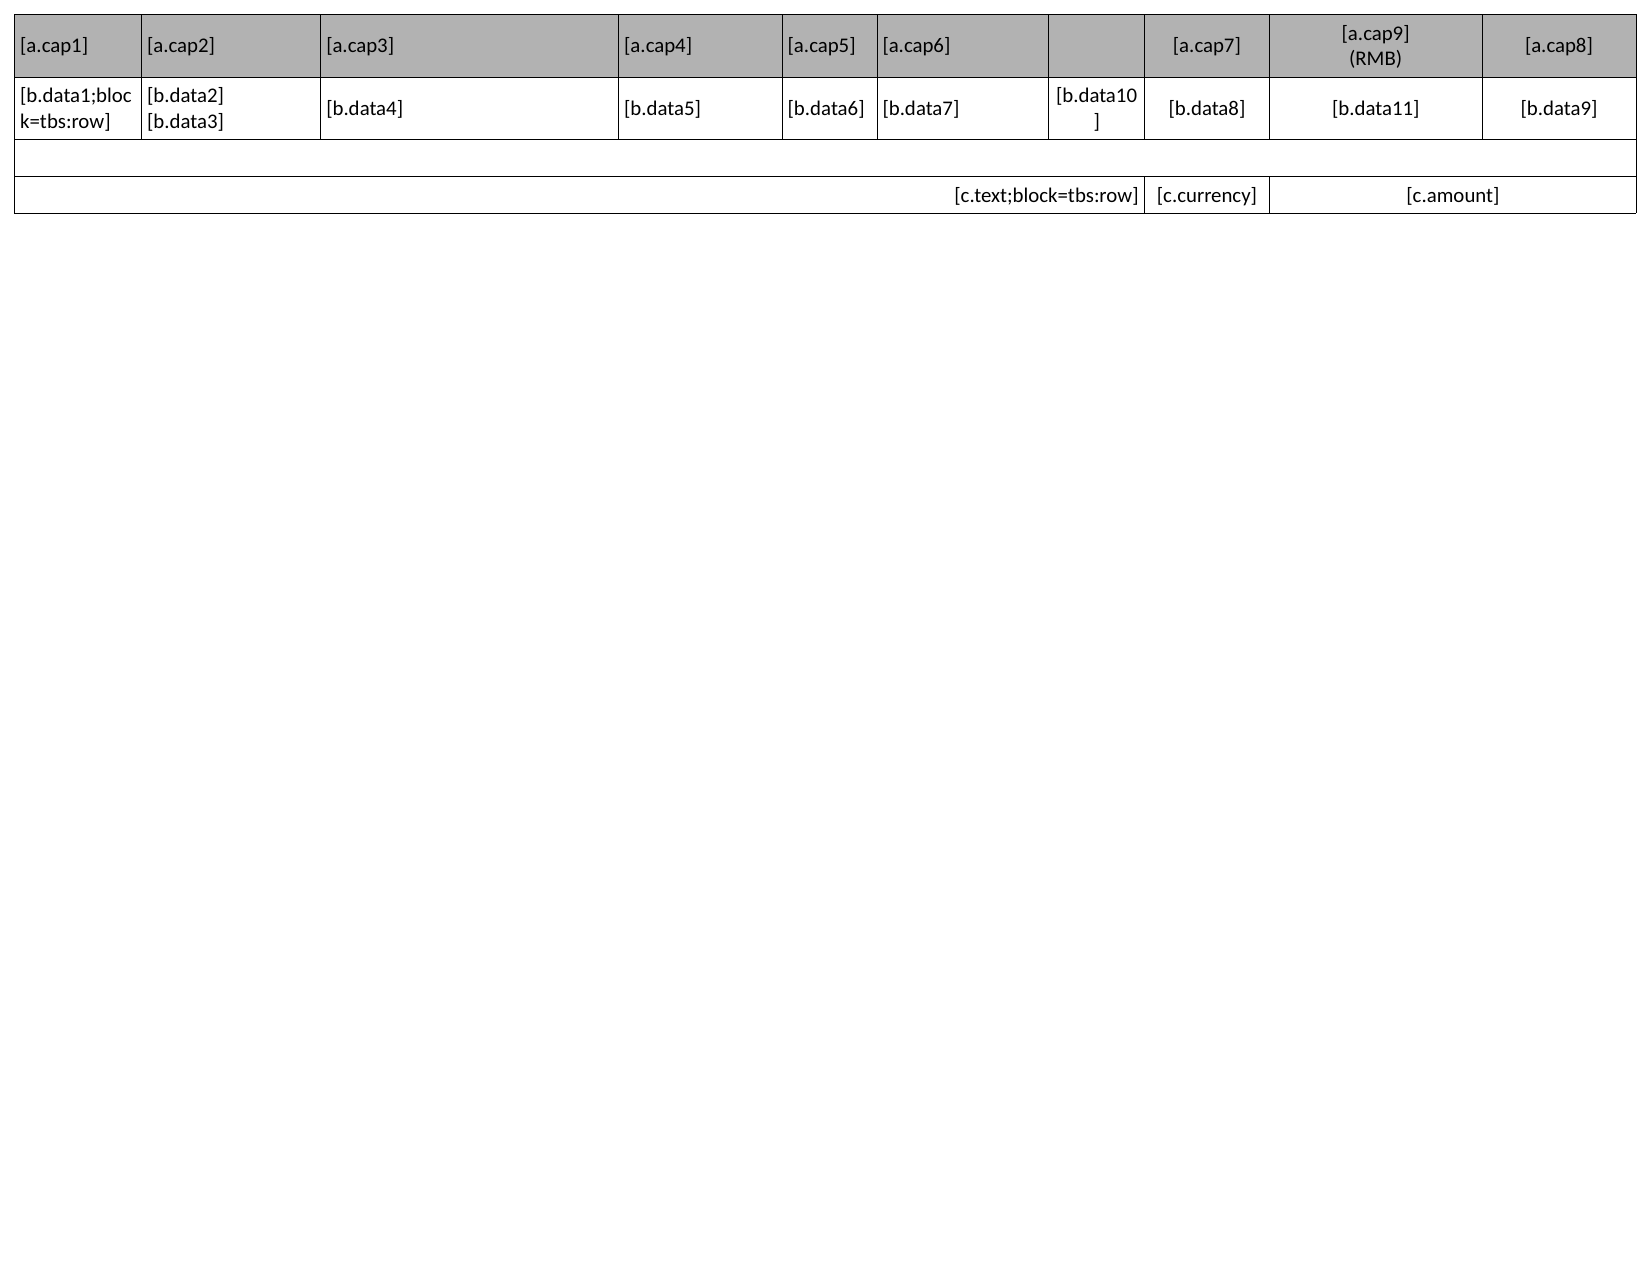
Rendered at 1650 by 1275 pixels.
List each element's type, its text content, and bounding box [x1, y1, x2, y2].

table_cell [b.data6] [783, 78, 877, 139]
table_cell [b.data10] [1049, 78, 1144, 139]
table_cell [c.amount] [1270, 177, 1636, 213]
table_header [a.cap6] [878, 15, 1048, 77]
table_cell [b.data1;block=tbs:row] [15, 78, 141, 139]
table_cell [c.currency] [1145, 177, 1269, 213]
table_header [a.cap4] [619, 15, 782, 77]
table_cell [b.data11] [1270, 78, 1482, 139]
table_cell [b.data2] [b.data3] [142, 78, 320, 139]
table_cell [b.data7] [878, 78, 1048, 139]
table_header [a.cap3] [321, 15, 618, 77]
table_header [a.cap7] [1145, 15, 1269, 77]
table_header [a.cap9] (RMB) [1270, 15, 1482, 77]
table_cell [b.data9] [1483, 78, 1636, 139]
table_header [a.cap2] [142, 15, 320, 77]
table_cell [15, 140, 1636, 176]
table_header [a.cap1] [15, 15, 141, 77]
table_header [a.cap8] [1483, 15, 1636, 77]
table_cell [b.data4] [321, 78, 618, 139]
table_header [a.cap5] [783, 15, 877, 77]
table_cell [c.text;block=tbs:row] [15, 177, 1144, 213]
table_cell [b.data8] [1145, 78, 1269, 139]
table_header [1049, 15, 1144, 77]
table_cell [b.data5] [619, 78, 782, 139]
